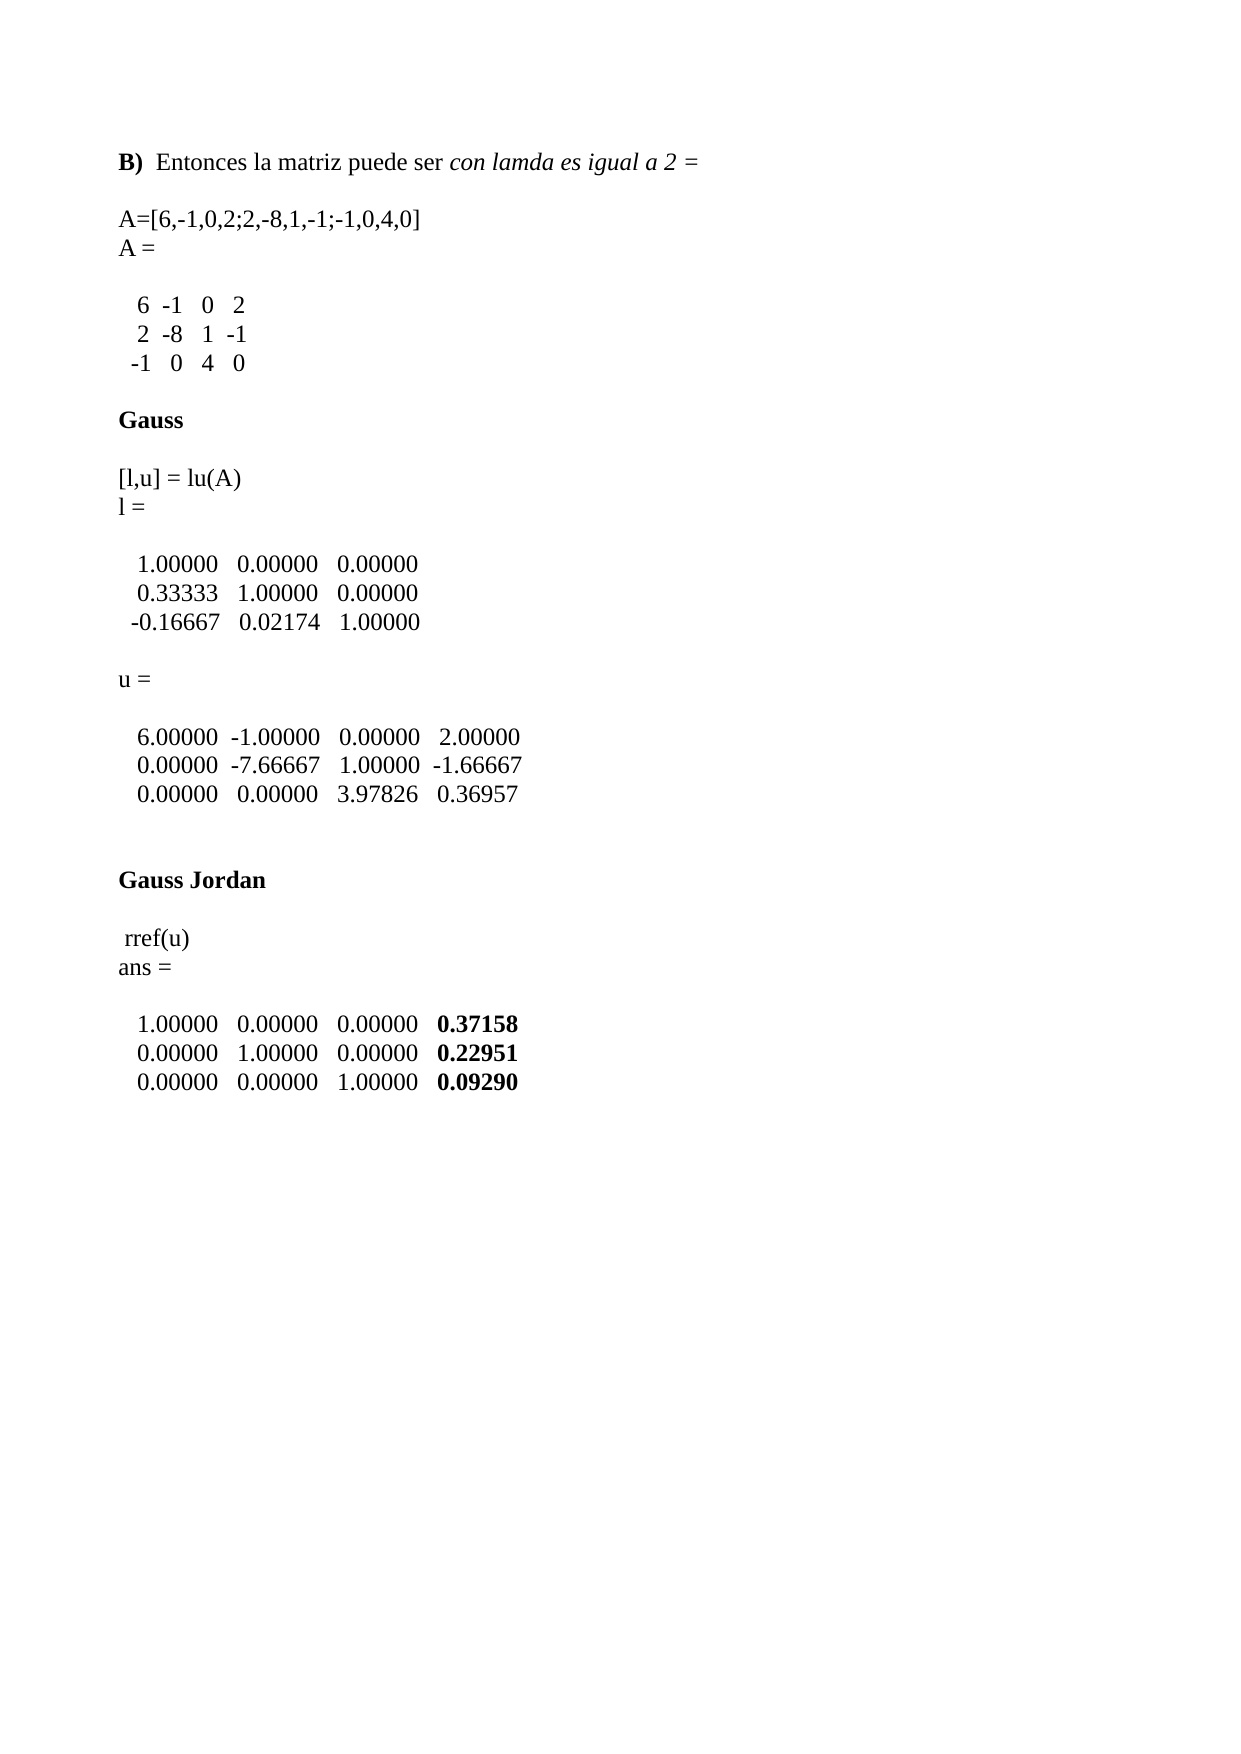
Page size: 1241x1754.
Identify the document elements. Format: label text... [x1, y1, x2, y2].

text 0.33333 1.00000 0.00000 [118, 578, 1122, 607]
text 2 -8 1 -1 [118, 319, 1122, 348]
text 0.00000 0.00000 1.00000 0.09290 [118, 1067, 1122, 1096]
text A=[6,-1,0,2;2,-8,1,-1;-1,0,4,0] [118, 204, 1122, 233]
text rref(u) [118, 923, 1122, 952]
text Gauss [118, 406, 1122, 434]
text -1 0 4 0 [118, 348, 1122, 377]
text u = [118, 664, 1122, 693]
text ans = [118, 952, 1122, 981]
text B) Entonces la matriz puede ser con lamda es igual a 2 = [118, 147, 1122, 176]
text -0.16667 0.02174 1.00000 [118, 607, 1122, 636]
text 1.00000 0.00000 0.00000 0.37158 [118, 1009, 1122, 1038]
text 0.00000 1.00000 0.00000 0.22951 [118, 1038, 1122, 1067]
text l = [118, 492, 1122, 521]
text 6 -1 0 2 [118, 291, 1122, 319]
text A = [118, 233, 1122, 262]
text 0.00000 -7.66667 1.00000 -1.66667 [118, 751, 1122, 779]
text Gauss Jordan [118, 866, 1122, 894]
text 1.00000 0.00000 0.00000 [118, 549, 1122, 578]
text 0.00000 0.00000 3.97826 0.36957 [118, 779, 1122, 808]
text 6.00000 -1.00000 0.00000 2.00000 [118, 722, 1122, 751]
text [l,u] = lu(A) [118, 463, 1122, 492]
